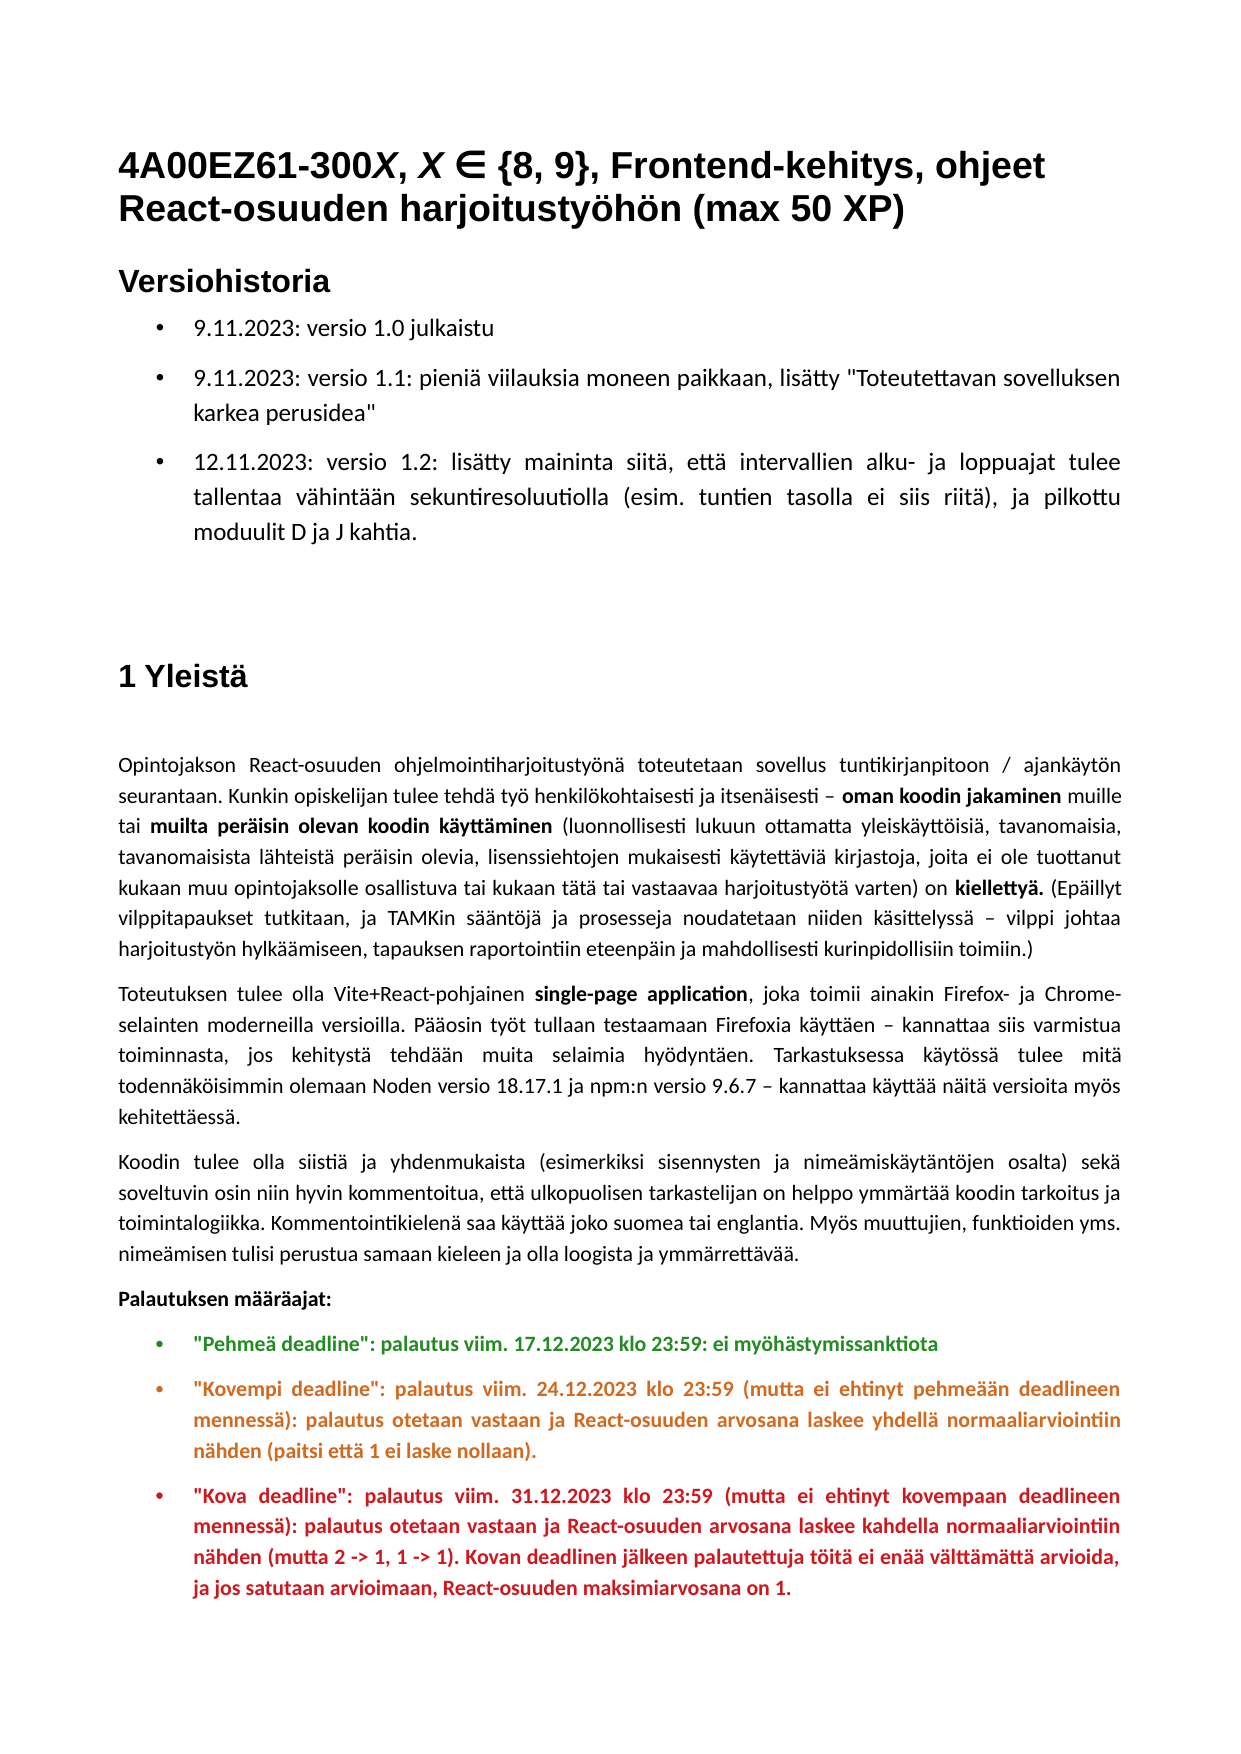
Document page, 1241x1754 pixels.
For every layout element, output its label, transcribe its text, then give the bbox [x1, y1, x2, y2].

list 12.11.2023: versio 1.2: lisätty maininta siitä, että intervallien alku- ja loppuajat tulee tallentaa vähintään sekuntiresoluutiolla (esim. tuntien tasolla ei siis riitä), ja pilkottu moduulit D ja J kahtia. [156, 446, 1122, 547]
text Palautuksen määräajat: [118, 1285, 1122, 1312]
list 9.11.2023: versio 1.0 julkaistu [156, 312, 1122, 343]
list "Kova deadline": palautus viim. 31.12.2023 klo 23:59 (mutta ei ehtinyt kovempaan deadlineen mennessä): palautus otetaan vastaan ja React-osuuden arvosana laskee kahdella normaaliarviointiin nähden (mutta 2 -> 1, 1 -> 1). Kovan deadlinen jälkeen palautettuja töitä ei enää välttämättä arvioida, ja jos satutaan arvioimaan, React-osuuden maksimiarvosana on 1. [156, 1482, 1122, 1601]
text Toteutuksen tulee olla Vite+React-pohjainen single-page application, joka toimii ainakin Firefox- ja Chrome-selainten moderneilla versioilla. Pääosin työt tullaan testaamaan Firefoxia käyttäen – kannattaa siis varmistua toiminnasta, jos kehitystä tehdään muita selaimia hyödyntäen. Tarkastuksessa käytössä tulee mitä todennäköisimmin olemaan Noden versio 18.17.1 ja npm:n versio 9.6.7 – kannattaa käyttää näitä versioita myös kehitettäessä. [118, 980, 1122, 1129]
list "Kovempi deadline": palautus viim. 24.12.2023 klo 23:59 (mutta ei ehtinyt pehmeään deadlineen mennessä): palautus otetaan vastaan ja React-osuuden arvosana laskee yhdellä normaaliarviointiin nähden (paitsi että 1 ei laske nollaan). [156, 1376, 1122, 1463]
text Koodin tulee olla siistiä ja yhdenmukaista (esimerkiksi sisennysten ja nimeämiskäytäntöjen osalta) sekä soveltuvin osin niin hyvin kommentoitua, että ulkopuolisen tarkastelijan on helppo ymmärtää koodin tarkoitus ja toimintalogiikka. Kommentointikielenä saa käyttää joko suomea tai englantia. Myös muuttujien, funktioiden yms. nimeämisen tulisi perustua samaan kieleen ja olla loogista ja ymmärrettävää. [118, 1148, 1122, 1267]
subtitle Versiohistoria [118, 263, 1122, 299]
list "Pehmeä deadline": palautus viim. 17.12.2023 klo 23:59: ei myöhästymissanktiota [156, 1330, 1122, 1357]
subtitle 4A00EZ61-300X, X ∈ {8, 9}, Frontend-kehitys, ohjeet React-osuuden harjoitustyöhön (max 50 XP) [118, 143, 1122, 229]
subtitle 1 Yleistä [118, 657, 1122, 694]
text Opintojakson React-osuuden ohjelmointiharjoitustyönä toteutetaan sovellus tuntikirjanpitoon / ajankäytön seurantaan. Kunkin opiskelijan tulee tehdä työ henkilökohtaisesti ja itsenäisesti – oman koodin jakaminen muille tai muilta peräisin olevan koodin käyttäminen (luonnollisesti lukuun ottamatta yleiskäyttöisiä, tavanomaisia, tavanomaisista lähteistä peräisin olevia, lisenssiehtojen mukaisesti käytettäviä kirjastoja, joita ei ole tuottanut kukaan muu opintojaksolle osallistuva tai kukaan tätä tai vastaavaa harjoitustyötä varten) on kiellettyä. (Epäillyt vilppitapaukset tutkitaan, ja TAMKin sääntöjä ja prosesseja noudatetaan niiden käsittelyssä – vilppi johtaa harjoitustyön hylkäämiseen, tapauksen raportointiin eteenpäin ja mahdollisesti kurinpidollisiin toimiin.) [118, 751, 1122, 962]
list 9.11.2023: versio 1.1: pieniä viilauksia moneen paikkaan, lisätty "Toteutettavan sovelluksen karkea perusidea" [156, 362, 1122, 427]
